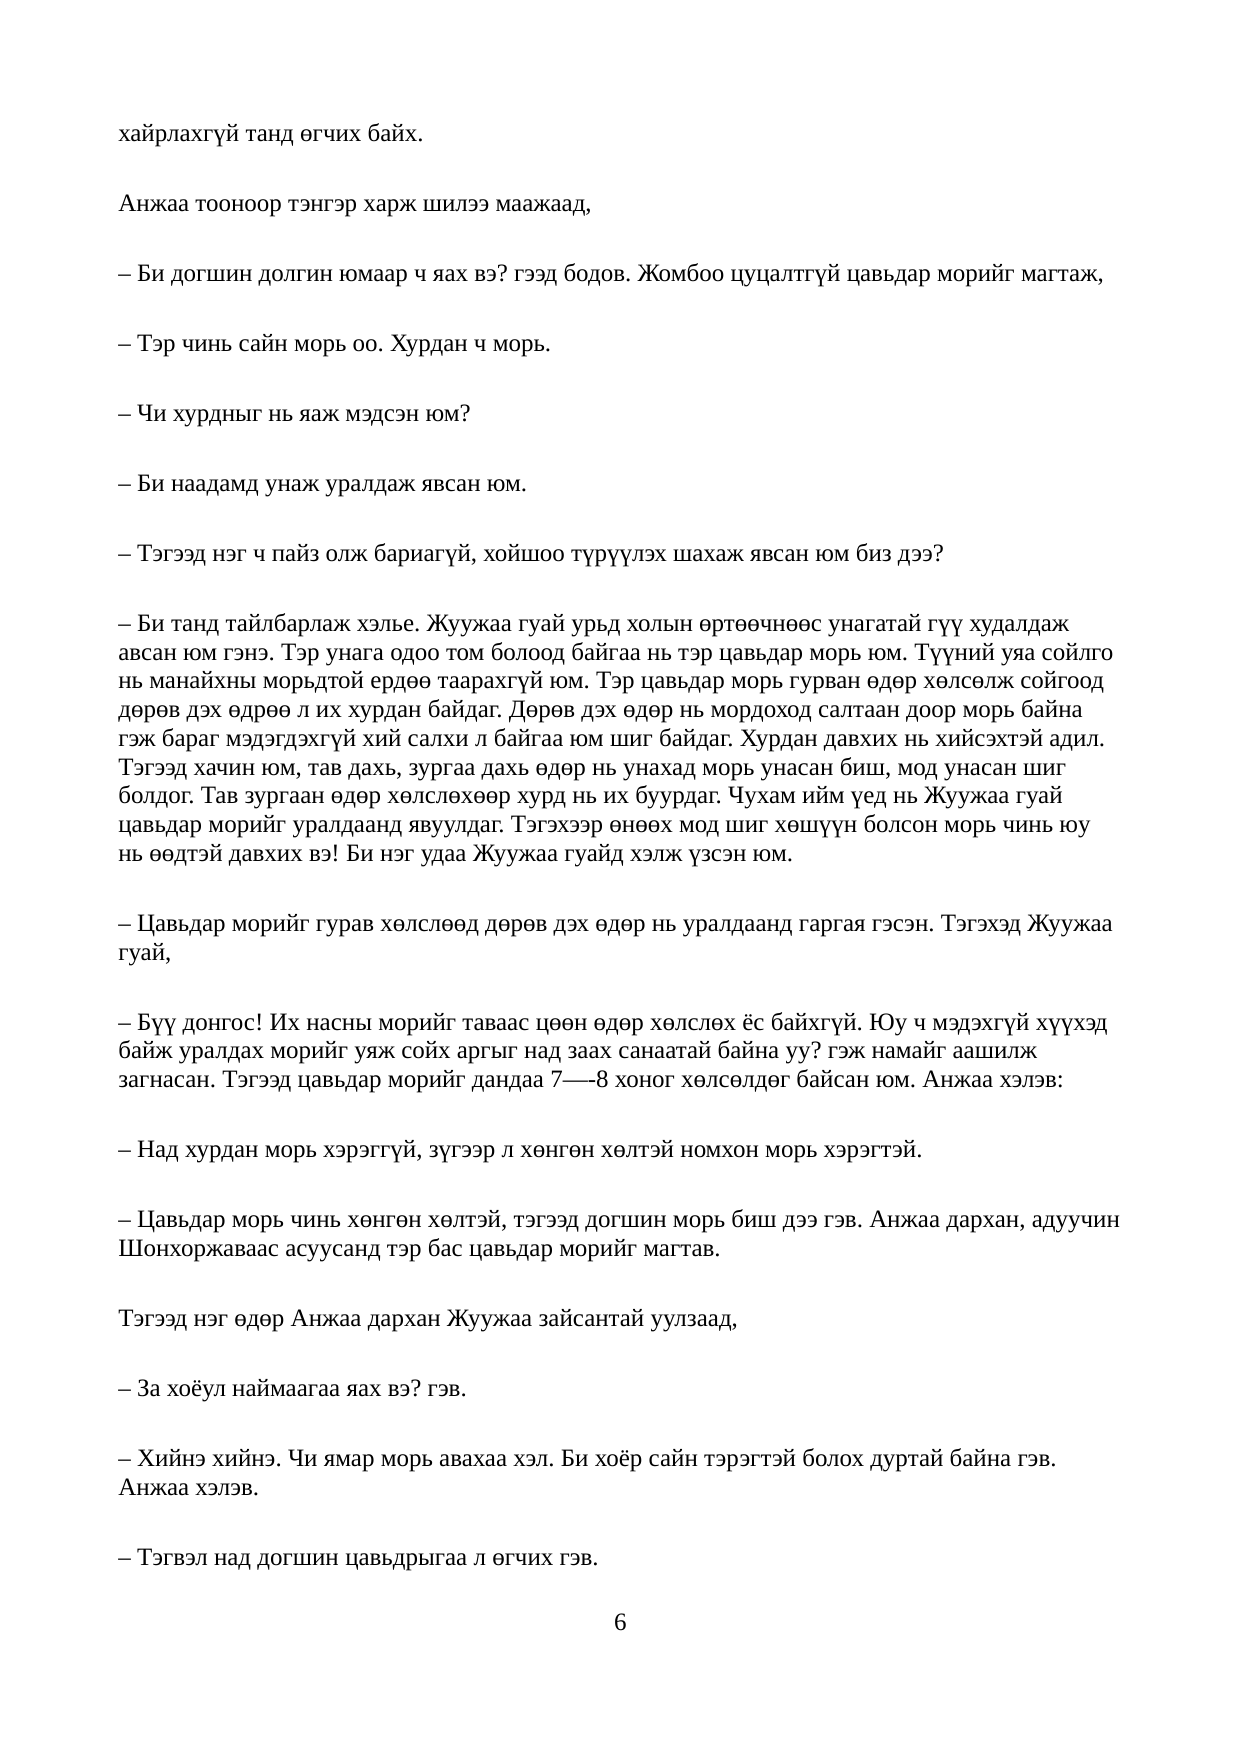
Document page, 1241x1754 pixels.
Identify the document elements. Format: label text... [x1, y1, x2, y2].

text хайрлахгүй танд өгчих байх. [118, 118, 1122, 176]
text – Чи хурдныг нь яаж мэдсэн юм? [118, 398, 1122, 456]
text – Тэгвэл над догшин цавьдрыгаа л өгчих гэв. [118, 1542, 1122, 1571]
text – Би догшин долгин юмаар ч яах вэ? гээд бодов. Жомбоо цуцалтгүй цавьдар морийг магтаж, [118, 258, 1122, 316]
text – Цавьдар морийг гурав хөлслөөд дөрөв дэх өдөр нь уралдаанд гаргая гэсэн. Тэгэхэд Жуужаа гуай, [118, 908, 1122, 994]
text – Цавьдар морь чинь хөнгөн хөлтэй, тэгээд догшин морь биш дээ гэв. Анжаа дархан, адуучин Шонхоржаваас асуусанд тэр бас цавьдар морийг магтав. [118, 1204, 1122, 1291]
text Анжаа тооноор тэнгэр харж шилээ маажаад, [118, 188, 1122, 246]
text – Над хурдан морь хэрэггүй, зүгээр л хөнгөн хөлтэй номхон морь хэрэгтэй. [118, 1134, 1122, 1192]
text – За хоёул наймаагаа яах вэ? гэв. [118, 1373, 1122, 1431]
text – Бүү донгос! Их насны морийг таваас цөөн өдөр хөлслөх ёс байхгүй. Юу ч мэдэхгүй хүүхэд байж уралдах морийг уяж сойх аргыг над заах санаатай байна уу? гэж намайг аашилж загнасан. Тэгээд цавьдар морийг дандаа 7—-8 хоног хөлсөлдөг байсан юм. Анжаа хэлэв: [118, 1007, 1122, 1122]
text – Би наадамд унаж уралдаж явсан юм. [118, 468, 1122, 526]
text – Би танд тайлбарлаж хэлье. Жуужаа гуай урьд холын өртөөчнөөс унагатай гүү худалдаж авсан юм гэнэ. Тэр унага одоо том болоод байгаа нь тэр цавьдар морь юм. Түүний уяа сойлго нь манайхны морьдтой ердөө таарахгүй юм. Тэр цавьдар морь гурван өдөр хөлсөлж сойгоод дөрөв дэх өдрөө л их хурдан байдаг. Дөрөв дэх өдөр нь мордоход салтаан доор морь байна гэж бараг мэдэгдэхгүй хий салхи л байгаа юм шиг байдаг. Хурдан давхих нь хийсэхтэй адил. Тэгээд хачин юм, тав дахь, зургаа дахь өдөр нь унахад морь унасан биш, мод унасан шиг болдог. Тав зургаан өдөр хөлслөхөөр хурд нь их буурдаг. Чухам ийм үед нь Жуужаа гуай цавьдар морийг уралдаанд явуулдаг. Тэгэхээр өнөөх мод шиг хөшүүн болсон морь чинь юу нь өөдтэй давхих вэ! Би нэг удаа Жуужаа гуайд хэлж үзсэн юм. [118, 608, 1122, 896]
text – Тэгээд нэг ч пайз олж бариагүй, хойшоо түрүүлэх шахаж явсан юм биз дээ? [118, 538, 1122, 596]
text Тэгээд нэг өдөр Анжаа дархан Жуужаа зайсантай уулзаад, [118, 1303, 1122, 1361]
text – Тэр чинь сайн морь оо. Хурдан ч морь. [118, 328, 1122, 386]
text – Хийнэ хийнэ. Чи ямар морь авахаа хэл. Би хоёр сайн тэрэгтэй болох дуртай байна гэв. Анжаа хэлэв. [118, 1443, 1122, 1529]
